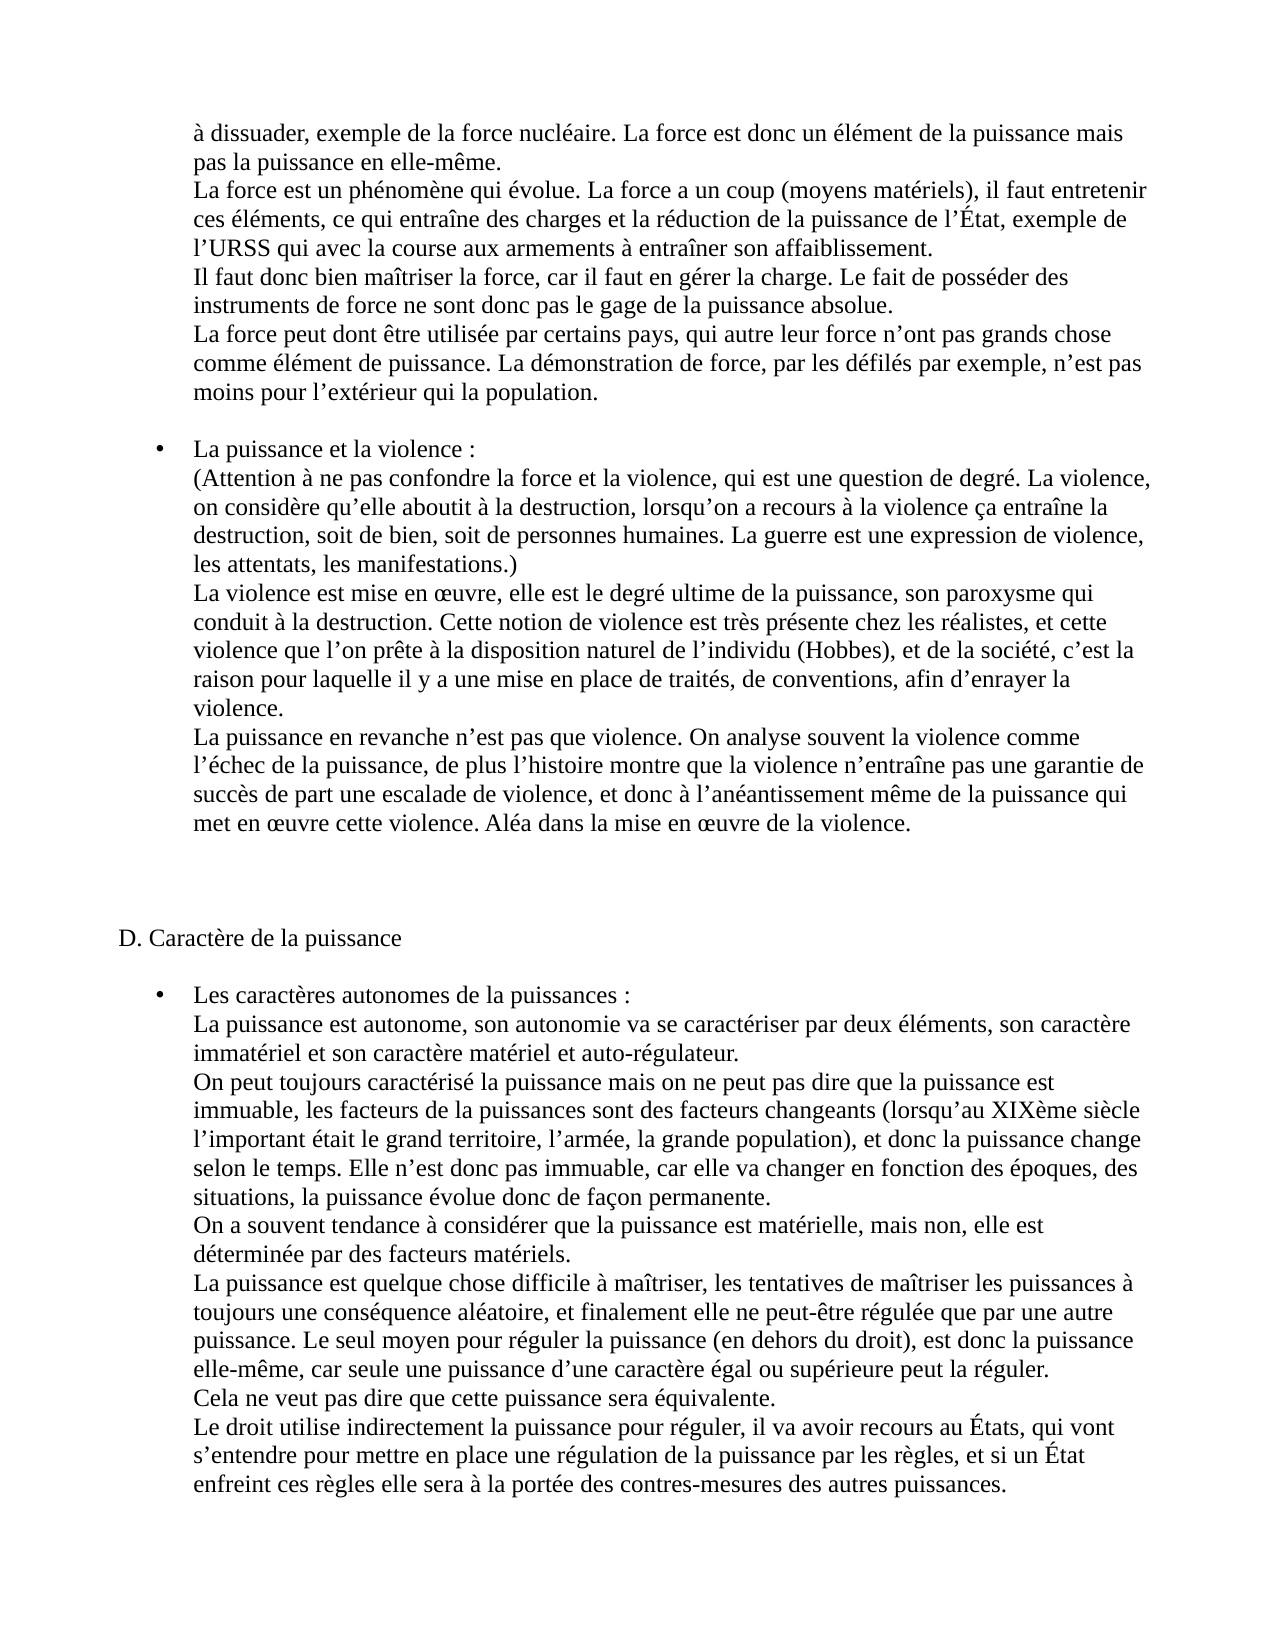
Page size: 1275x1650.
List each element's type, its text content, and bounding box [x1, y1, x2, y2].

list Les caractères autonomes de la puissances : La puissance est autonome, son autonomie va se caractériser par deux éléments, son caractère immatériel et son caractère matériel et auto-régulateur. On peut toujours caractérisé la puissance mais on ne peut pas dire que la puissance est immuable, les facteurs de la puissances sont des facteurs changeants (lorsqu’au XIXème siècle l’important était le grand territoire, l’armée, la grande population), et donc la puissance change selon le temps. Elle n’est donc pas immuable, car elle va changer en fonction des époques, des situations, la puissance évolue donc de façon permanente. On a souvent tendance à considérer que la puissance est matérielle, mais non, elle est déterminée par des facteurs matériels. La puissance est quelque chose difficile à maîtriser, les tentatives de maîtriser les puissances à toujours une conséquence aléatoire, et finalement elle ne peut-être régulée que par une autre puissance. Le seul moyen pour réguler la puissance (en dehors du droit), est donc la puissance elle-même, car seule une puissance d’une caractère égal ou supérieure peut la réguler. Cela ne veut pas dire que cette puissance sera équivalente. Le droit utilise indirectement la puissance pour réguler, il va avoir recours au États, qui vont s’entendre pour mettre en place une régulation de la puissance par les règles, et si un État enfreint ces règles elle sera à la portée des contres-mesures des autres puissances. [156, 981, 1157, 1527]
text D. Caractère de la puissance [118, 923, 1157, 952]
list La puissance et la violence : (Attention à ne pas confondre la force et la violence, qui est une question de degré. La violence, on considère qu’elle aboutit à la destruction, lorsqu’on a recours à la violence ça entraîne la destruction, soit de bien, soit de personnes humaines. La guerre est une expression de violence, les attentats, les manifestations.) La violence est mise en œuvre, elle est le degré ultime de la puissance, son paroxysme qui conduit à la destruction. Cette notion de violence est très présente chez les réalistes, et cette violence que l’on prête à la disposition naturel de l’individu (Hobbes), et de la société, c’est la raison pour laquelle il y a une mise en place de traités, de conventions, afin d’enrayer la violence. La puissance en revanche n’est pas que violence. On analyse souvent la violence comme l’échec de la puissance, de plus l’histoire montre que la violence n’entraîne pas une garantie de succès de part une escalade de violence, et donc à l’anéantissement même de la puissance qui met en œuvre cette violence. Aléa dans la mise en œuvre de la violence. [156, 434, 1157, 837]
list à dissuader, exemple de la force nucléaire. La force est donc un élément de la puissance mais pas la puissance en elle-même. La force est un phénomène qui évolue. La force a un coup (moyens matériels), il faut entretenir ces éléments, ce qui entraîne des charges et la réduction de la puissance de l’État, exemple de l’URSS qui avec la course aux armements à entraîner son affaiblissement. Il faut donc bien maîtriser la force, car il faut en gérer la charge. Le fait de posséder des instruments de force ne sont donc pas le gage de la puissance absolue. La force peut dont être utilisée par certains pays, qui autre leur force n’ont pas grands chose comme élément de puissance. La démonstration de force, par les défilés par exemple, n’est pas moins pour l’extérieur qui la population. [156, 118, 1157, 434]
